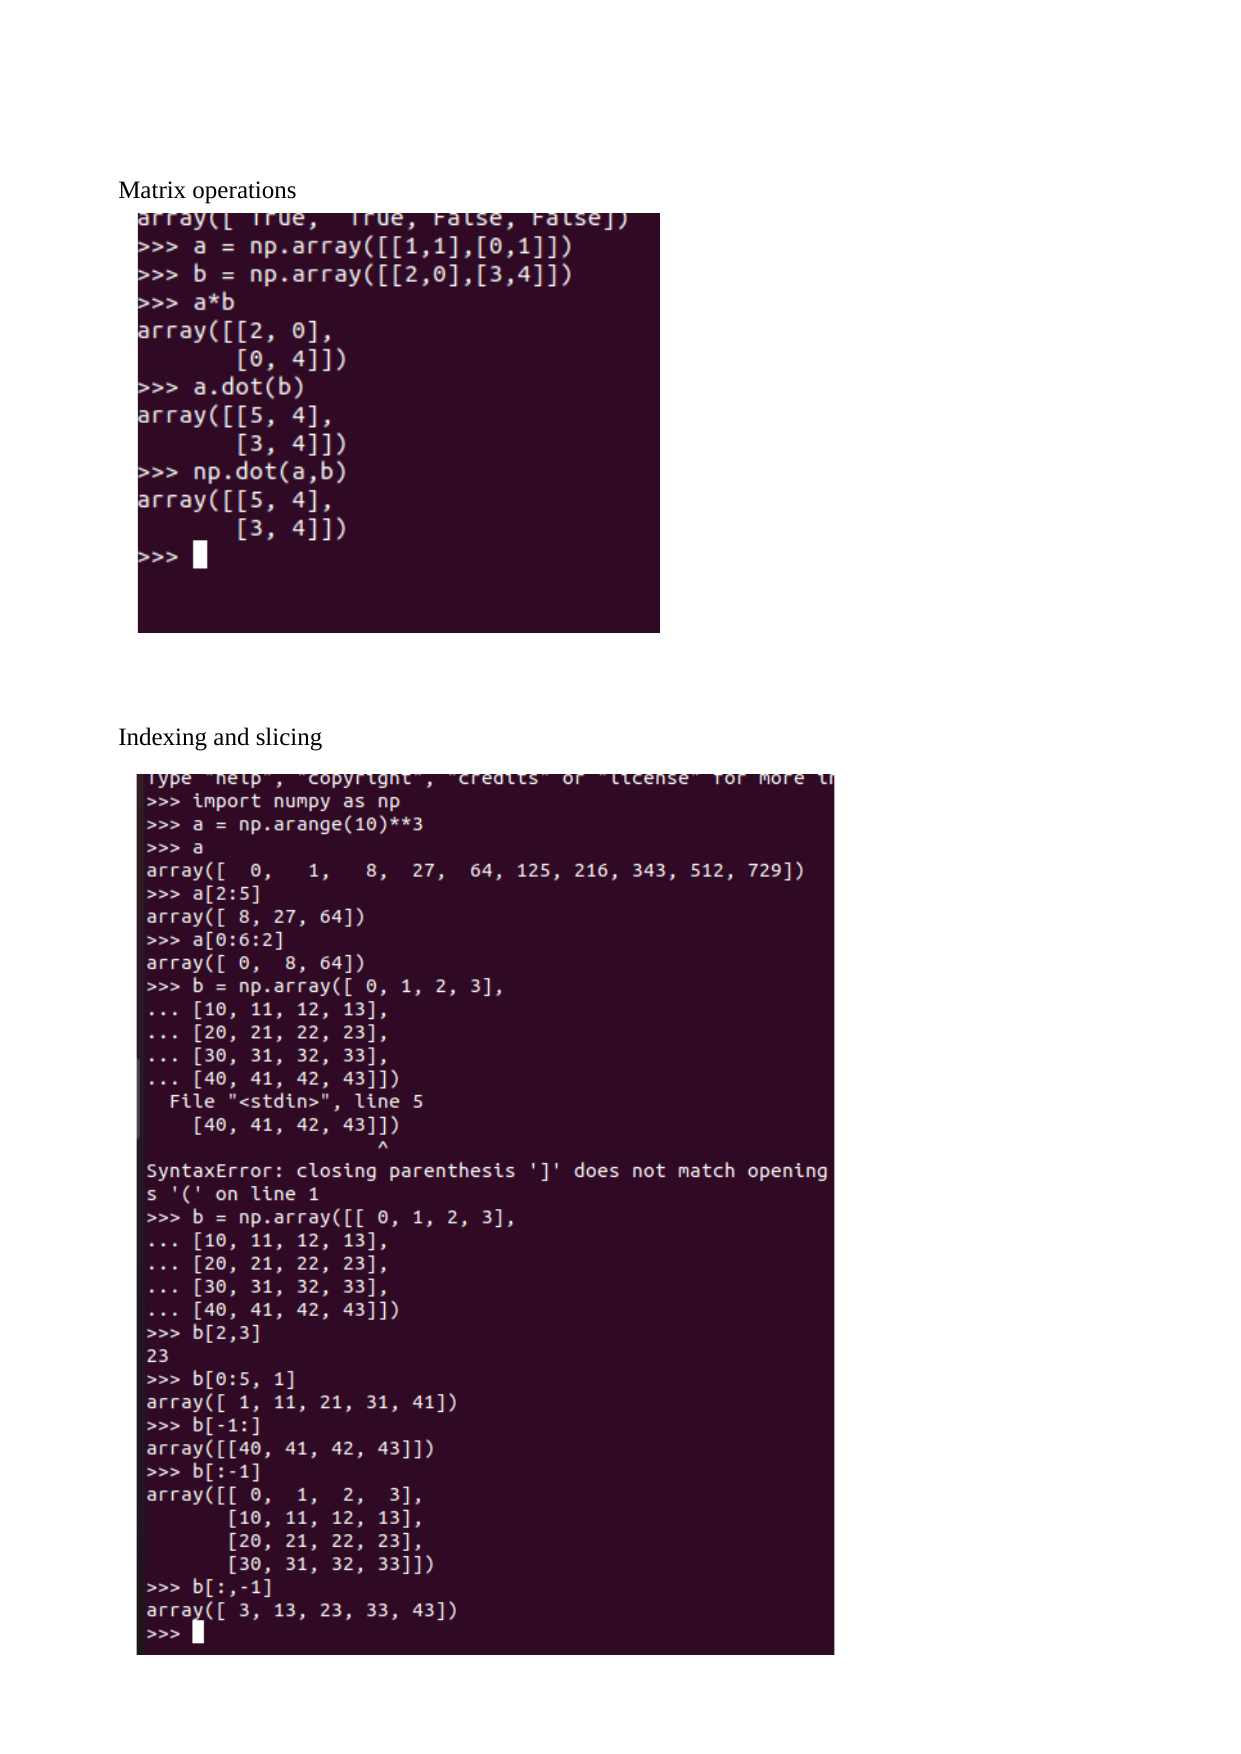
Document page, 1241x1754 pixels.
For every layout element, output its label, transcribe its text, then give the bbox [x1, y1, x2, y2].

picture [136, 774, 835, 1655]
text Indexing and slicing [118, 722, 1122, 751]
picture [137, 213, 660, 633]
text Matrix operations [118, 176, 1122, 204]
